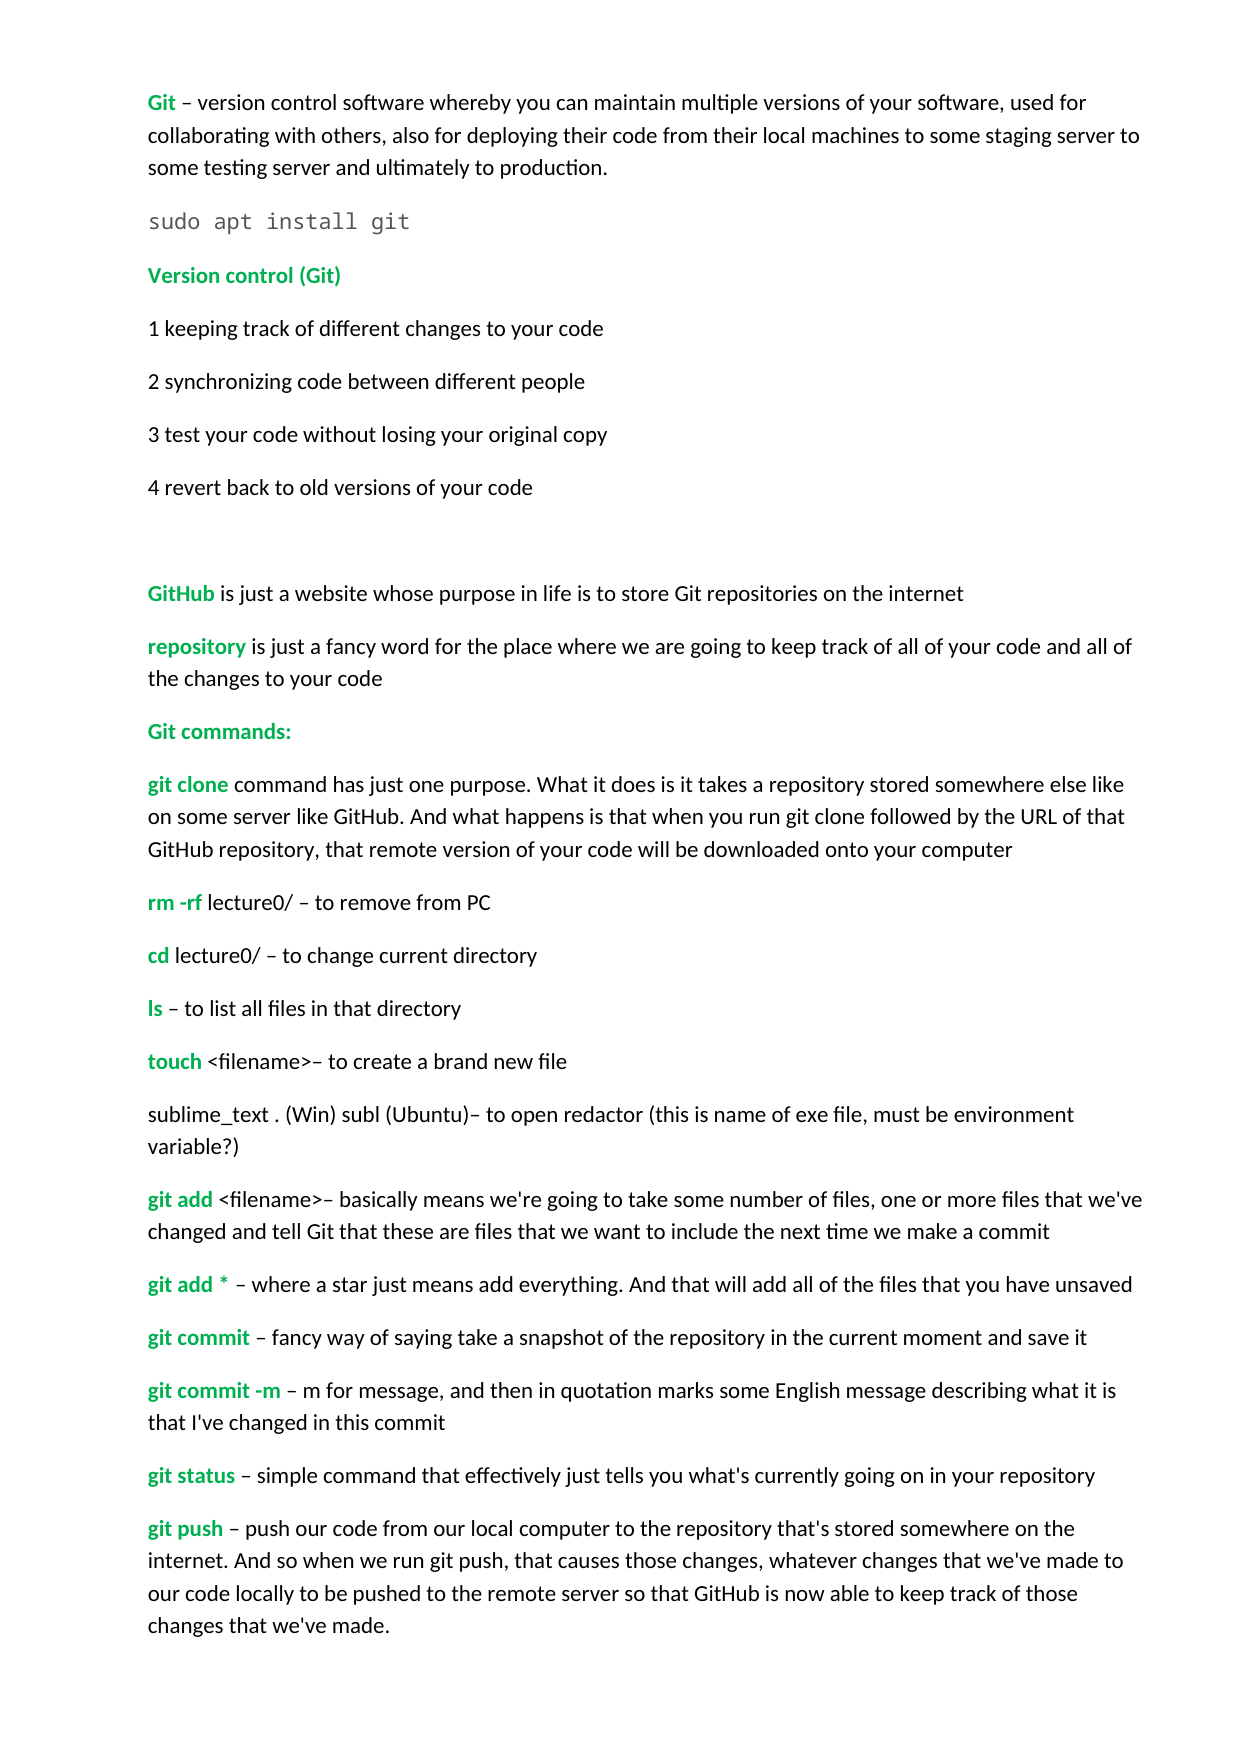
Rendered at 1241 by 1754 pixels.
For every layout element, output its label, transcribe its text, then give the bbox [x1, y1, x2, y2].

text git commit -m – m for message, and then in quotation marks some English message describing what it is that I've changed in this commit [148, 1376, 1152, 1436]
text repository is just a fancy word for the place where we are going to keep track of all of your code and all of the changes to your code [148, 632, 1152, 692]
text 2 synchronizing code between different people [148, 367, 1152, 395]
text git commit – fancy way of saying take a snapshot of the repository in the current moment and save it [148, 1323, 1152, 1351]
text touch <filename>– to create a brand new file [148, 1047, 1152, 1075]
text sublime_text . (Win) subl (Ubuntu)– to open redactor (this is name of exe file, must be environment variable?) [148, 1100, 1152, 1160]
text sudo apt install git [148, 206, 1152, 236]
text ls – to list all files in that directory [148, 994, 1152, 1022]
text Git – version control software whereby you can maintain multiple versions of your software, used for collaborating with others, also for deploying their code from their local machines to some staging server to some testing server and ultimately to production. [148, 88, 1152, 181]
text git add <filename>– basically means we're going to take some number of files, one or more files that we've changed and tell Git that these are files that we want to include the next time we make a commit [148, 1185, 1152, 1245]
text cd lecture0/ – to change current directory [148, 941, 1152, 969]
text 3 test your code without losing your original copy [148, 420, 1152, 448]
text 4 revert back to old versions of your code [148, 473, 1152, 501]
text Git commands: [148, 717, 1152, 745]
text GitHub is just a website whose purpose in life is to store Git repositories on the internet [148, 579, 1152, 607]
text git add * – where a star just means add everything. And that will add all of the files that you have unsaved [148, 1270, 1152, 1298]
text git clone command has just one purpose. What it does is it takes a repository stored somewhere else like on some server like GitHub. And what happens is that when you run git clone followed by the URL of that GitHub repository, that remote version of your code will be downloaded onto your computer [148, 770, 1152, 863]
text 1 keeping track of different changes to your code [148, 314, 1152, 342]
text git status – simple command that effectively just tells you what's currently going on in your repository [148, 1461, 1152, 1489]
text rm -rf lecture0/ – to remove from PC [148, 888, 1152, 916]
text Version control (Git) [148, 261, 1152, 289]
text git push – push our code from our local computer to the repository that's stored somewhere on the internet. And so when we run git push, that causes those changes, whatever changes that we've made to our code locally to be pushed to the remote server so that GitHub is now able to keep track of those changes that we've made. [148, 1514, 1152, 1639]
